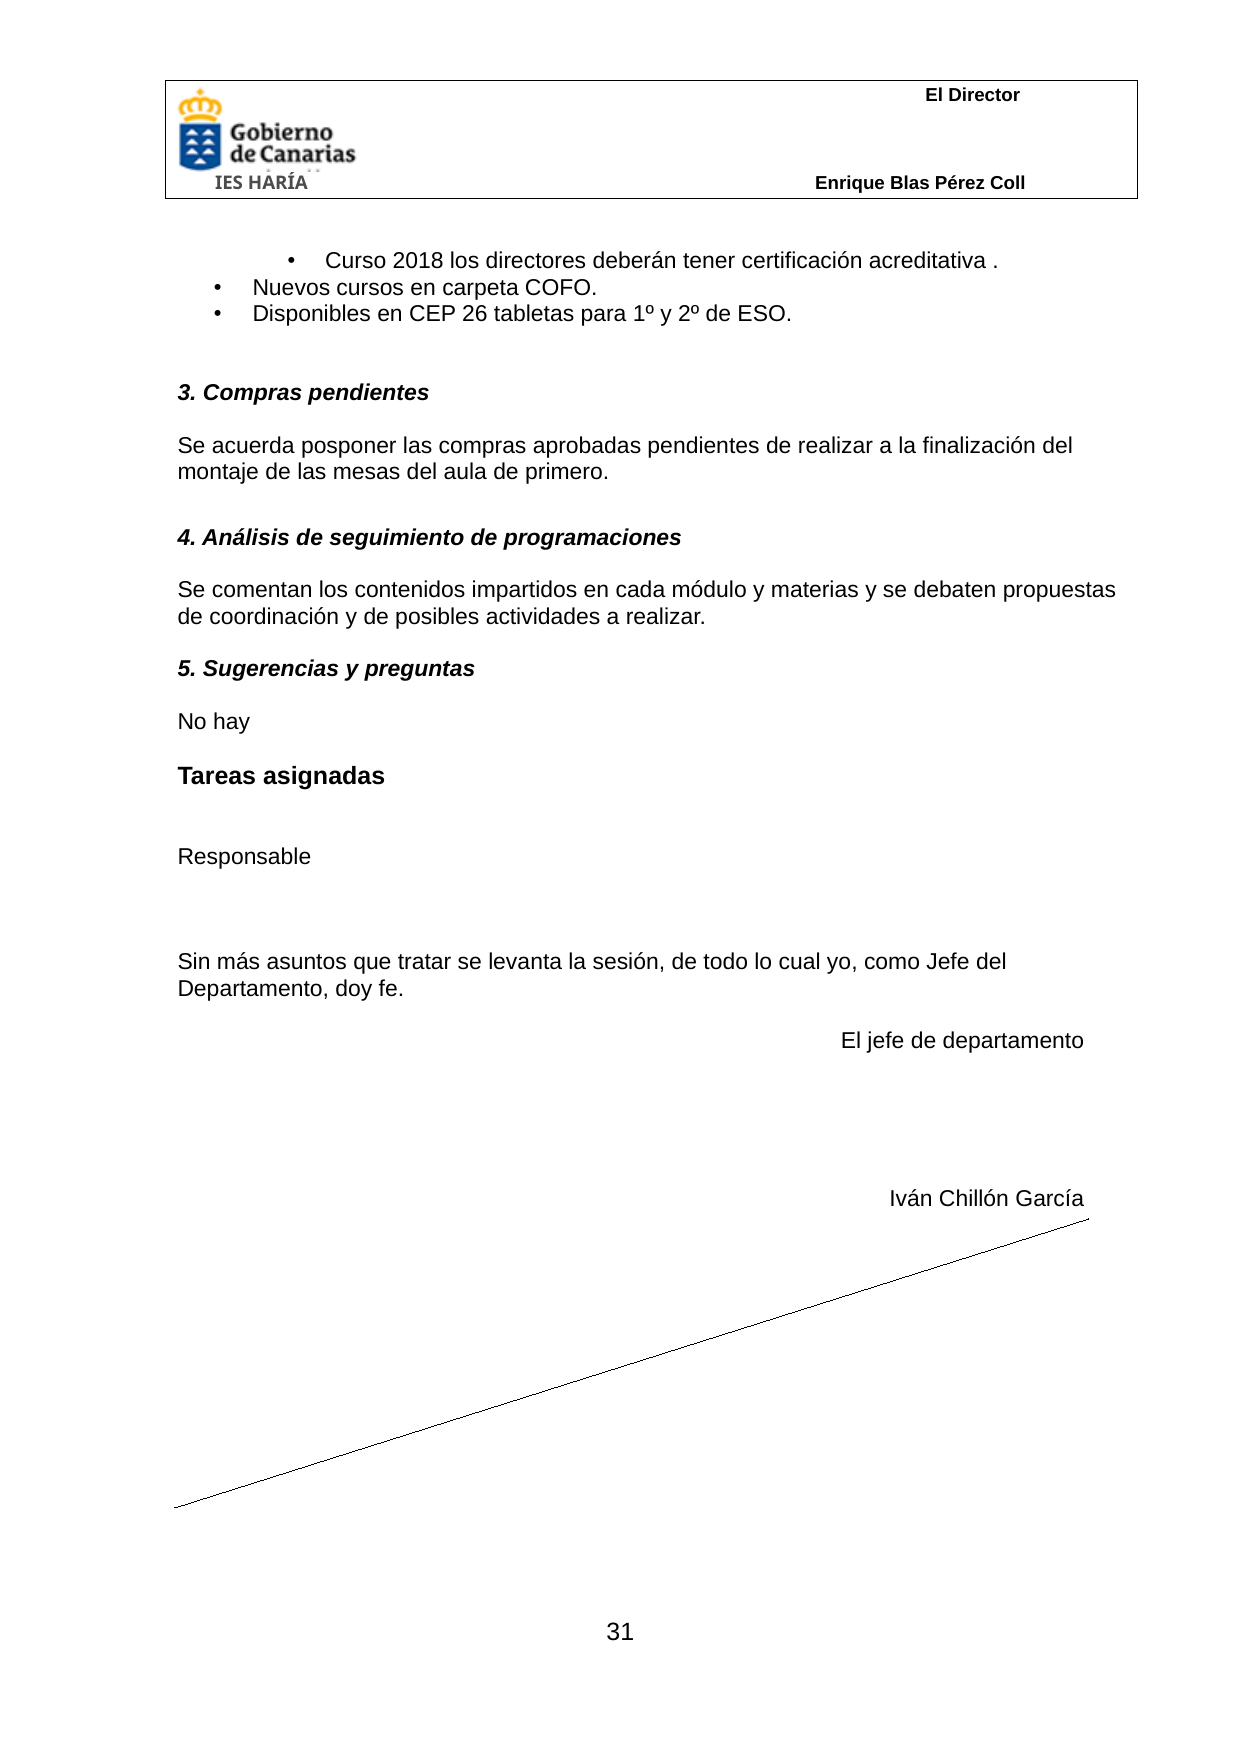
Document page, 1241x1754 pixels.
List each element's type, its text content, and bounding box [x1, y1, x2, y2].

list Disponibles en CEP 26 tabletas para 1º y 2º de ESO. [213, 300, 1122, 327]
text Se acuerda posponer las compras aprobadas pendientes de realizar a la finalización del montaje de las mesas del aula de primero. [177, 432, 1122, 485]
text Sin más asuntos que tratar se levanta la sesión, de todo lo cual yo, como Jefe del Departamento, doy fe. [177, 948, 1122, 1001]
list Nuevos cursos en carpeta COFO. [213, 274, 1122, 300]
text Iván Chillón García [177, 1185, 1122, 1212]
text El jefe de departamento [177, 1027, 1122, 1053]
text No hay [177, 708, 1122, 734]
text Responsable [177, 843, 1122, 869]
text Se comentan los contenidos impartidos en cada módulo y materias y se debaten propuestas de coordinación y de posibles actividades a realizar. [177, 576, 1122, 629]
subtitle 3. Compras pendientes [177, 379, 1122, 406]
subtitle 5. Sugerencias y preguntas [177, 655, 1122, 682]
subtitle Tareas asignadas [177, 761, 1122, 789]
list Curso 2018 los directores deberán tener certificación acreditativa . [287, 247, 1122, 274]
subtitle 4. Análisis de seguimiento de programaciones [177, 523, 1122, 550]
picture [173, 85, 359, 172]
